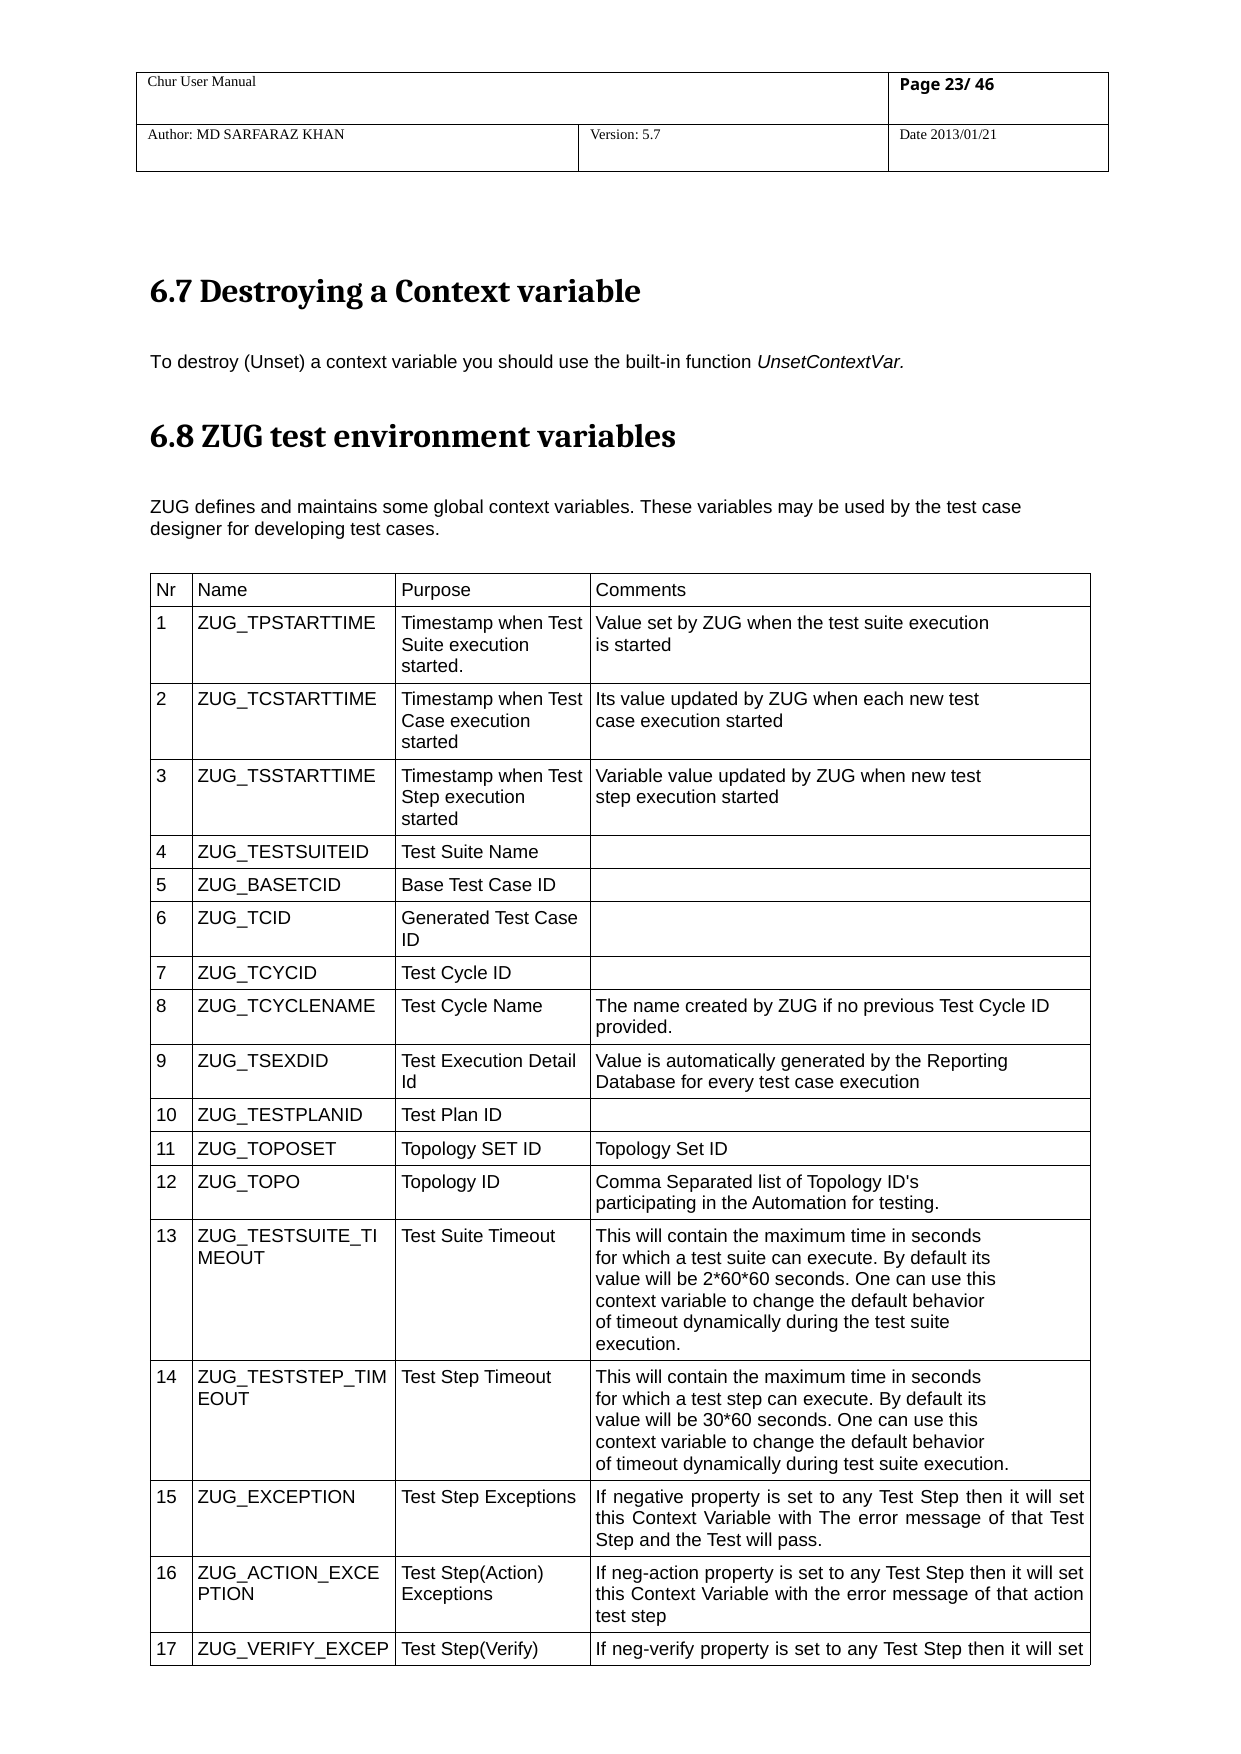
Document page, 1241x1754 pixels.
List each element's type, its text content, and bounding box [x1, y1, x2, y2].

table_cell Test Step(Action) Exceptions [396, 1557, 590, 1632]
table_cell ZUG_TPSTARTTIME [193, 607, 395, 682]
table_cell Its value updated by ZUG when each new test case execution started [591, 684, 1090, 759]
table_cell Timestamp when Test Suite execution started. [396, 607, 590, 682]
table_cell 12 [151, 1166, 192, 1219]
table_cell [591, 1099, 1090, 1131]
table_cell 6 [151, 902, 192, 956]
table_cell [591, 836, 1090, 868]
table_cell Timestamp when Test Case execution started [396, 684, 590, 759]
table_cell Test Step(Verify) [396, 1633, 590, 1665]
table_header Name [193, 574, 395, 606]
table_cell ZUG_BASETCID [193, 869, 395, 901]
table_cell Test Execution Detail Id [396, 1045, 590, 1098]
table_cell 3 [151, 760, 192, 835]
subtitle 6.7 Destroying a Context variable [150, 272, 1090, 310]
table_cell If negative property is set to any Test Step then it will set this Context Variable with The error message of that Test Step and the Test will pass. [591, 1481, 1090, 1556]
table_cell 15 [151, 1481, 192, 1556]
table_cell 5 [151, 869, 192, 901]
table_cell 14 [151, 1361, 192, 1479]
table_cell ZUG_TESTSTEP_TIMEOUT [193, 1361, 395, 1479]
table_cell Test Step Exceptions [396, 1481, 590, 1556]
table_cell Timestamp when Test Step execution started [396, 760, 590, 835]
table_cell Base Test Case ID [396, 869, 590, 901]
table_cell Topology ID [396, 1166, 590, 1219]
table_cell 10 [151, 1099, 192, 1131]
table_cell 4 [151, 836, 192, 868]
table_cell Value set by ZUG when the test suite execution is started [591, 607, 1090, 682]
table_cell Test Plan ID [396, 1099, 590, 1131]
table_cell If neg-verify property is set to any Test Step then it will set [591, 1633, 1090, 1665]
table_header Nr [151, 574, 192, 606]
table_cell ZUG_TSSTARTTIME [193, 760, 395, 835]
table_cell Topology SET ID [396, 1132, 590, 1164]
table_cell 8 [151, 990, 192, 1044]
table_cell ZUG_TSEXDID [193, 1045, 395, 1098]
table_cell 16 [151, 1557, 192, 1632]
table_cell [591, 957, 1090, 989]
table_cell Test Suite Name [396, 836, 590, 868]
table_cell [591, 869, 1090, 901]
table_cell 17 [151, 1633, 192, 1665]
table_cell ZUG_TCSTARTTIME [193, 684, 395, 759]
table_cell Variable value updated by ZUG when new test step execution started [591, 760, 1090, 835]
table_cell Generated Test Case ID [396, 902, 590, 956]
table_cell This will contain the maximum time in seconds for which a test suite can execute. By default its value will be 2*60*60 seconds. One can use this context variable to change the default behavior of timeout dynamically during the test suite execution. [591, 1220, 1090, 1360]
table_cell Test Cycle ID [396, 957, 590, 989]
table_header Purpose [396, 574, 590, 606]
table_cell ZUG_TOPOSET [193, 1132, 395, 1164]
text To destroy (Unset) a context variable you should use the built-in function UnsetContextVar. [150, 351, 1090, 372]
table_cell If neg-action property is set to any Test Step then it will set this Context Variable with the error message of that action test step [591, 1557, 1090, 1632]
table_cell ZUG_VERIFY_EXCEP [193, 1633, 395, 1665]
table_cell Comma Separated list of Topology ID's participating in the Automation for testing. [591, 1166, 1090, 1219]
table_cell ZUG_TCYCLENAME [193, 990, 395, 1044]
table_cell Value is automatically generated by the Reporting Database for every test case execution [591, 1045, 1090, 1098]
table_cell ZUG_ACTION_EXCEPTION [193, 1557, 395, 1632]
table_cell 13 [151, 1220, 192, 1360]
table_cell ZUG_TCID [193, 902, 395, 956]
table_cell The name created by ZUG if no previous Test Cycle ID provided. [591, 990, 1090, 1044]
table_cell ZUG_EXCEPTION [193, 1481, 395, 1556]
table_cell ZUG_TESTSUITE_TIMEOUT [193, 1220, 395, 1360]
table_cell 11 [151, 1132, 192, 1164]
subtitle 6.8 ZUG test environment variables [150, 417, 1090, 455]
table_cell 1 [151, 607, 192, 682]
table_cell ZUG_TCYCID [193, 957, 395, 989]
table_cell 9 [151, 1045, 192, 1098]
table_cell Test Cycle Name [396, 990, 590, 1044]
table_cell ZUG_TOPO [193, 1166, 395, 1219]
table_cell This will contain the maximum time in seconds for which a test step can execute. By default its value will be 30*60 seconds. One can use this context variable to change the default behavior of timeout dynamically during test suite execution. [591, 1361, 1090, 1479]
table_cell ZUG_TESTPLANID [193, 1099, 395, 1131]
table_cell Test Suite Timeout [396, 1220, 590, 1360]
table_cell 2 [151, 684, 192, 759]
table_cell ZUG_TESTSUITEID [193, 836, 395, 868]
text ZUG defines and maintains some global context variables. These variables may be used by the test case designer for developing test cases. [150, 496, 1090, 539]
table_header Comments [591, 574, 1090, 606]
table_cell Topology Set ID [591, 1132, 1090, 1164]
table_cell Test Step Timeout [396, 1361, 590, 1479]
table_cell [591, 902, 1090, 956]
table_cell 7 [151, 957, 192, 989]
